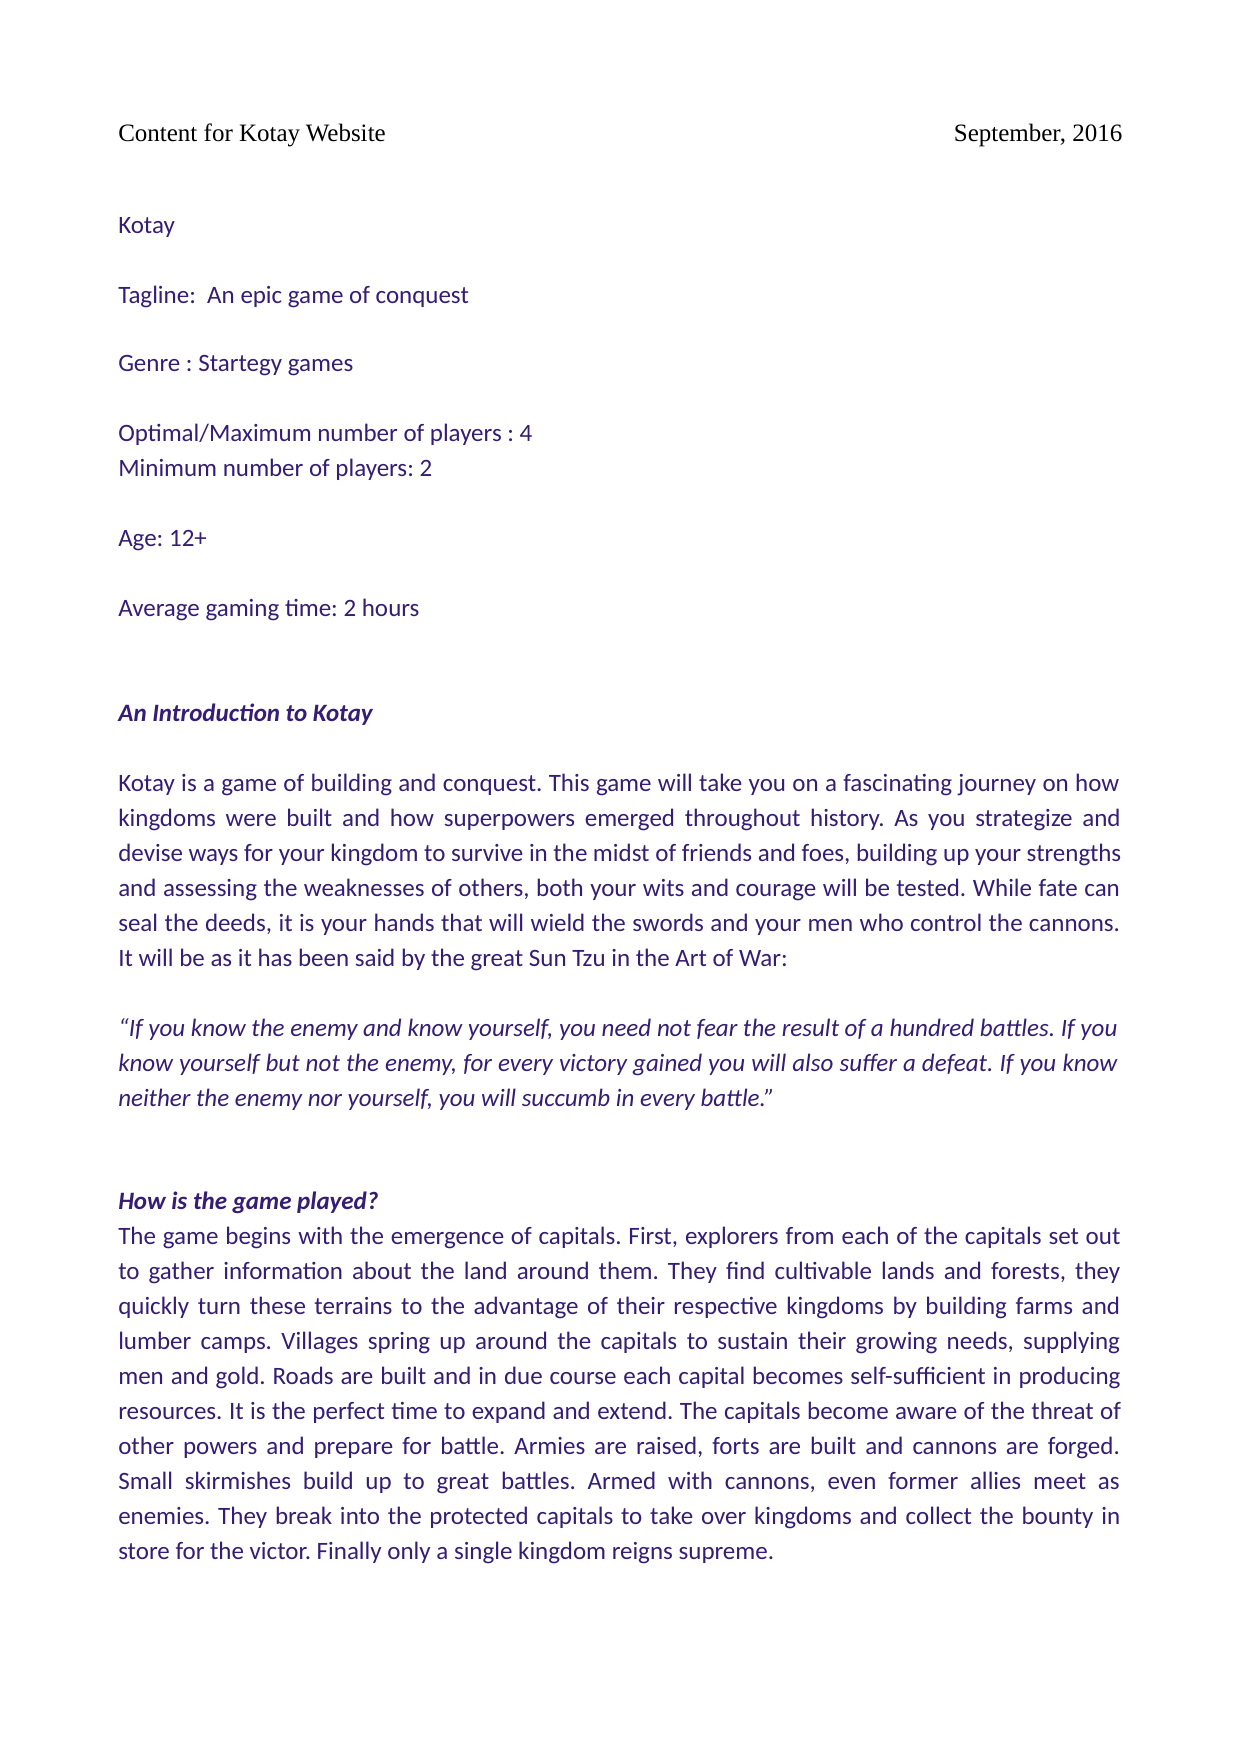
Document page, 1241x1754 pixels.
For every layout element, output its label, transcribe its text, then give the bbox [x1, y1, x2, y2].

text Age: 12+ [118, 522, 1122, 553]
text How is the game played? [118, 1185, 1122, 1216]
text Kotay is a game of building and conquest. This game will take you on a fascinating journey on how kingdoms were built and how superpowers emerged throughout history. As you strategize and devise ways for your kingdom to survive in the midst of friends and foes, building up your strengths and assessing the weaknesses of others, both your wits and courage will be tested. While fate can seal the deeds, it is your hands that will wield the swords and your men who control the cannons. It will be as it has been said by the great Sun Tzu in the Art of War: [118, 767, 1122, 973]
text The game begins with the emergence of capitals. First, explorers from each of the capitals set out to gather information about the land around them. They find cultivable lands and forests, they quickly turn these terrains to the advantage of their respective kingdoms by building farms and lumber camps. Villages spring up around the capitals to sustain their growing needs, supplying men and gold. Roads are built and in due course each capital becomes self-sufficient in producing resources. It is the perfect time to expand and extend. The capitals become aware of the threat of other powers and prepare for battle. Armies are raised, forts are built and cannons are forged. Small skirmishes build up to great battles. Armed with cannons, even former allies meet as enemies. They break into the protected capitals to take over kingdoms and collect the bounty in store for the victor. Finally only a single kingdom reigns supreme. [118, 1220, 1122, 1566]
text Optimal/Maximum number of players : 4 [118, 417, 1122, 448]
text “If you know the enemy and know yourself, you need not fear the result of a hundred battles. If you know yourself but not the enemy, for every victory gained you will also suffer a defeat. If you know neither the enemy nor yourself, you will succumb in every battle.” [118, 1012, 1122, 1113]
text Genre : Startegy games [118, 347, 1122, 378]
text Tagline: An epic game of conquest [118, 279, 1122, 310]
text Average gaming time: 2 hours [118, 592, 1122, 623]
text An Introduction to Kotay [118, 697, 1122, 728]
text Kotay [118, 209, 1122, 240]
text Minimum number of players: 2 [118, 452, 1122, 483]
